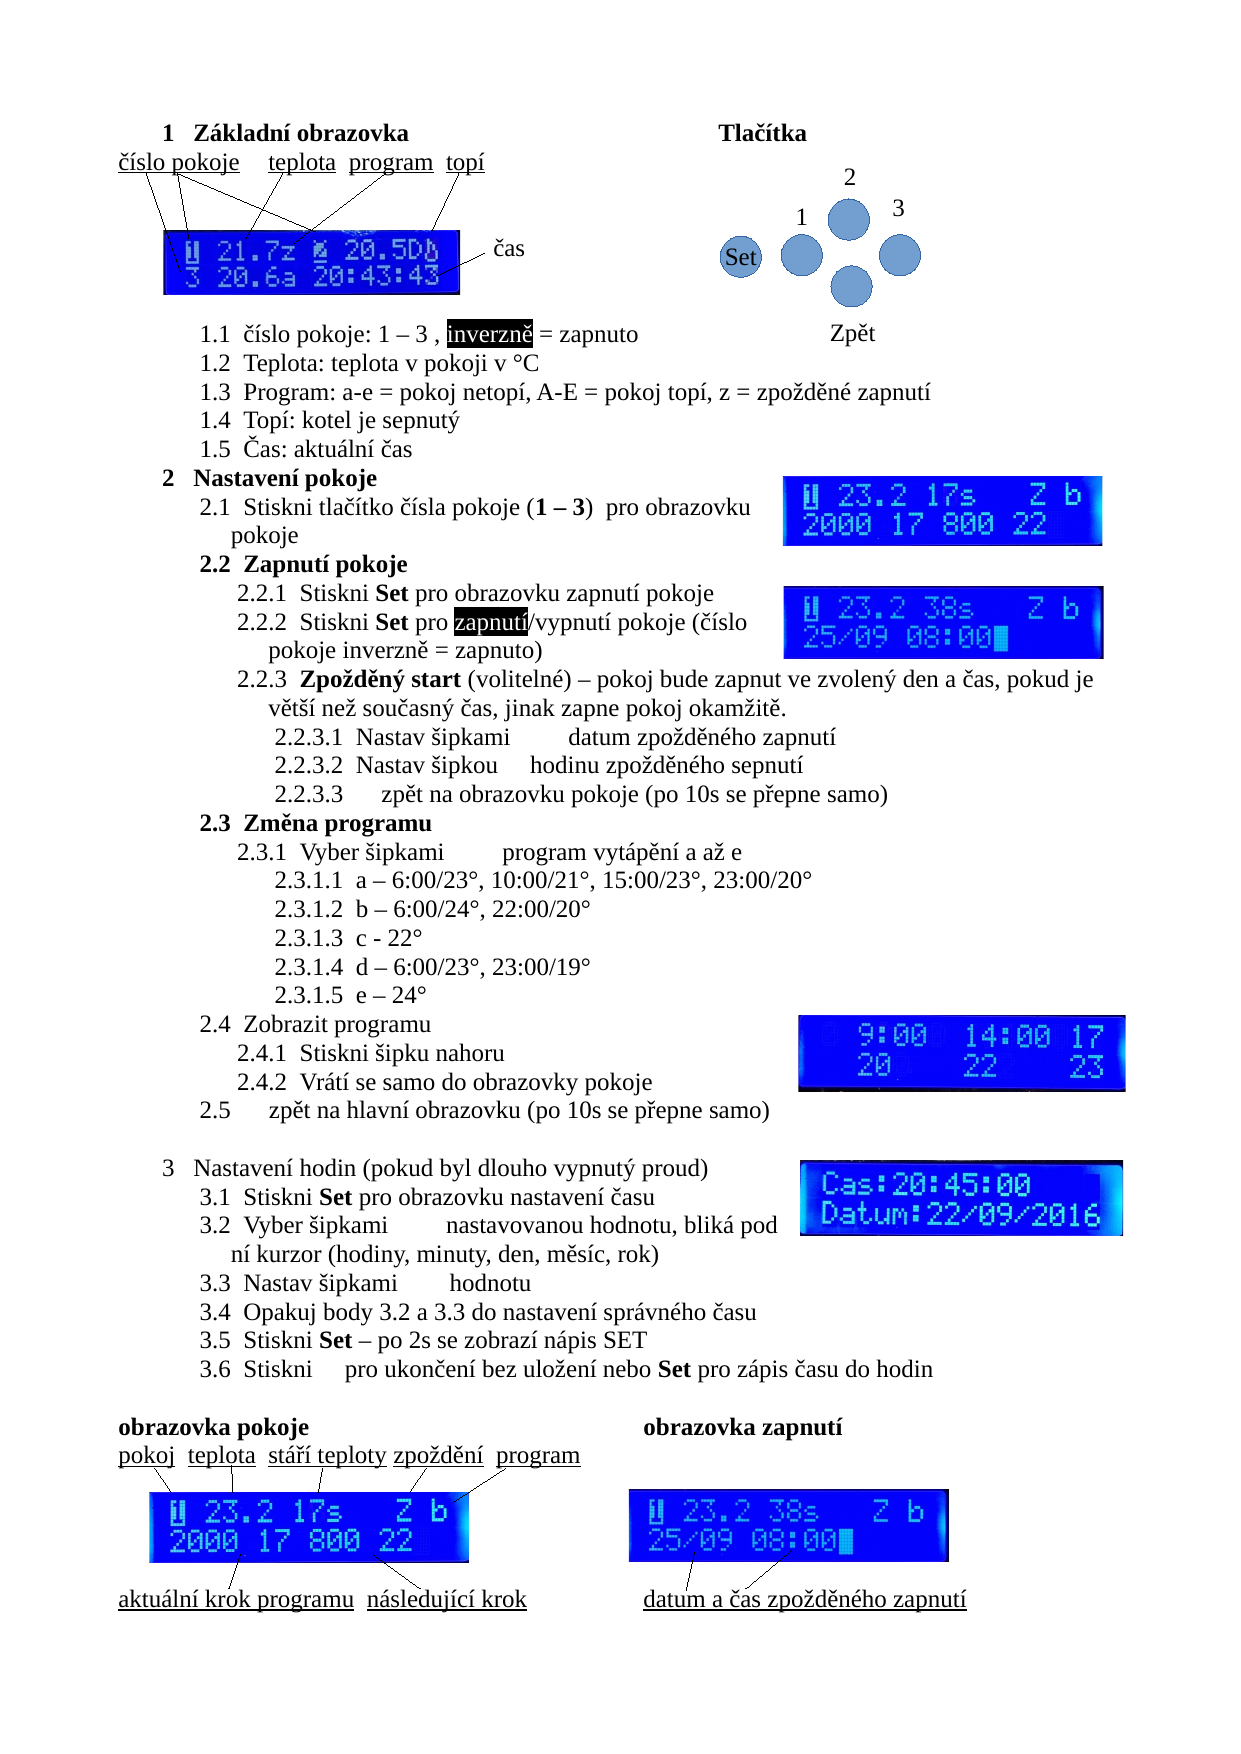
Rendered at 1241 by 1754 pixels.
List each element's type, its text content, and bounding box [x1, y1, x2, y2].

list Stiskni Set pro obrazovku nastavení času [193, 1182, 800, 1211]
list Stiskni Set – po 2s se zobrazí nápis SET [193, 1326, 1122, 1354]
list Opakuj body 3.2 a 3.3 do nastavení správného času [193, 1297, 1122, 1326]
list e – 24° [268, 981, 1122, 1009]
list Zpožděný start (volitelné) – pokoj bude zapnut ve zvolený den a čas, pokud je větší než současný čas, jinak zapne pokoj okamžitě. [231, 664, 1122, 722]
list Zobrazit programu [193, 1009, 1122, 1038]
list d – 6:00/23°, 23:00/19° [268, 952, 1122, 981]
list Nastav šipkami  hodnotu [193, 1268, 1122, 1297]
list číslo pokoje: 1 – 3 , inverzně = zapnuto [193, 319, 1122, 348]
list Stiskni  pro ukončení bez uložení nebo Set pro zápis času do hodin [193, 1354, 1122, 1383]
picture [628, 1489, 949, 1562]
picture [163, 230, 461, 295]
picture [798, 1015, 1126, 1092]
list Čas: aktuální čas [193, 434, 1122, 463]
list Stiskni Set pro zapnutí/vypnutí pokoje (číslo pokoje inverzně = zapnuto) [231, 607, 1122, 664]
text aktuální krok programu následující krok datum a čas zpožděného zapnutí [118, 1584, 1122, 1613]
picture [800, 1160, 1124, 1236]
list c - 22° [268, 923, 1122, 952]
text čas [461, 233, 1122, 262]
list Zapnutí pokoje [193, 549, 1122, 578]
picture [149, 1492, 469, 1563]
list Nastav šipkami   datum zpožděného zapnutí [268, 722, 1122, 751]
list Nastavení hodin (pokud byl dlouho vypnutý proud) [156, 1153, 1122, 1182]
text [118, 233, 163, 262]
list Nastavení pokoje [156, 463, 1122, 492]
list  zpět na obrazovku pokoje (po 10s se přepne samo) [268, 779, 1122, 808]
list Základní obrazovka Tlačítka [156, 118, 1122, 147]
list Vyber šipkami   program vytápění a až e [231, 837, 1122, 866]
list Topí: kotel je sepnutý [193, 406, 1122, 434]
list Vyber šipkami   nastavovanou hodnotu, bliká pod ní kurzor (hodiny, minuty, den, měsíc, rok) [193, 1211, 1122, 1268]
text číslo pokoje teplota program topí [118, 147, 1122, 176]
text pokoj teplota stáří teploty zpoždění program [118, 1441, 1122, 1469]
text obrazovka pokoje obrazovka zapnutí [118, 1412, 1122, 1441]
list Nastav šipkou  hodinu zpožděného sepnutí [268, 751, 1122, 779]
list a – 6:00/23°, 10:00/21°, 15:00/23°, 23:00/20° [268, 866, 1122, 894]
list Teplota: teplota v pokoji v °C [193, 348, 1122, 377]
list Vrátí se samo do obrazovky pokoje [231, 1067, 1122, 1096]
list b – 6:00/24°, 22:00/20° [268, 894, 1122, 923]
list Program: a-e = pokoj netopí, A-E = pokoj topí, z = zpožděné zapnutí [193, 377, 1122, 406]
list Stiskni šipku nahoru  [231, 1038, 798, 1067]
list Změna programu [193, 808, 1122, 837]
list  zpět na hlavní obrazovku (po 10s se přepne samo) [193, 1096, 1122, 1153]
list Stiskni tlačítko čísla pokoje (1 – 3) pro obrazovku pokoje [193, 492, 1122, 549]
picture [783, 586, 1104, 659]
list Stiskni Set pro obrazovku zapnutí pokoje [231, 578, 1122, 607]
picture [782, 476, 1103, 546]
